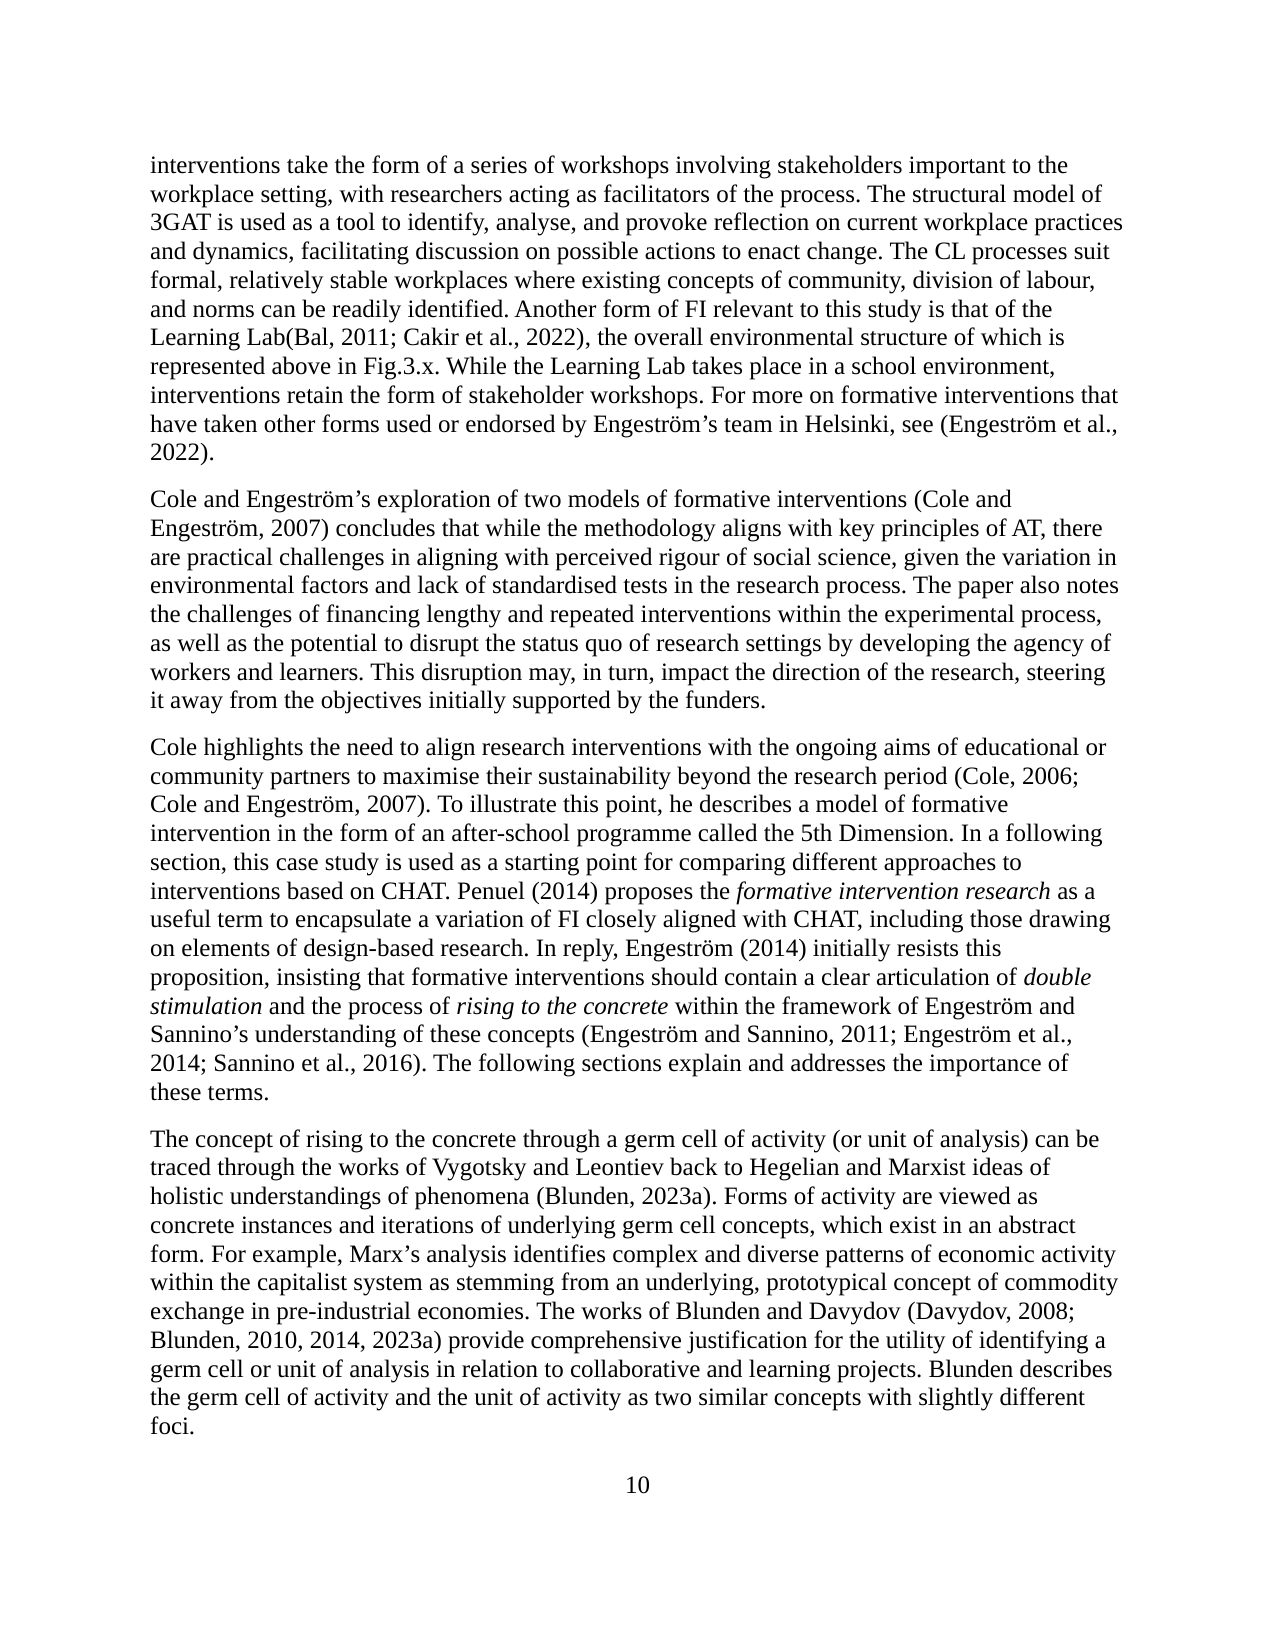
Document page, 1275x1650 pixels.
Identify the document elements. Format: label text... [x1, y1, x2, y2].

text Cole and Engeström’s exploration of two models of formative interventions (Cole and Engeström, 2007) concludes that while the methodology aligns with key principles of AT, there are practical challenges in aligning with perceived rigour of social science, given the variation in environmental factors and lack of standardised tests in the research process. The paper also notes the challenges of financing lengthy and repeated interventions within the experimental process, as well as the potential to disrupt the status quo of research settings by developing the agency of workers and learners. This disruption may, in turn, impact the direction of the research, steering it away from the objectives initially supported by the funders. [150, 484, 1125, 714]
text interventions take the form of a series of workshops involving stakeholders important to the workplace setting, with researchers acting as facilitators of the process. The structural model of 3GAT is used as a tool to identify, analyse, and provoke reflection on current workplace practices and dynamics, facilitating discussion on possible actions to enact change. The CL processes suit formal, relatively stable workplaces where existing concepts of community, division of labour, and norms can be readily identified. Another form of FI relevant to this study is that of the Learning Lab(Bal, 2011; Cakir et al., 2022), the overall environmental structure of which is represented above in Fig.3.x. While the Learning Lab takes place in a school environment, interventions retain the form of stakeholder workshops. For more on formative interventions that have taken other forms used or endorsed by Engeström’s team in Helsinki, see (Engeström et al., 2022). [150, 150, 1125, 466]
text Cole highlights the need to align research interventions with the ongoing aims of educational or community partners to maximise their sustainability beyond the research period (Cole, 2006; Cole and Engeström, 2007). To illustrate this point, he describes a model of formative intervention in the form of an after-school programme called the 5th Dimension. In a following section, this case study is used as a starting point for comparing different approaches to interventions based on CHAT. Penuel (2014) proposes the formative intervention research as a useful term to encapsulate a variation of FI closely aligned with CHAT, including those drawing on elements of design-based research. In reply, Engeström (2014) initially resists this proposition, insisting that formative interventions should contain a clear articulation of double stimulation and the process of rising to the concrete within the framework of Engeström and Sannino’s understanding of these concepts (Engeström and Sannino, 2011; Engeström et al., 2014; Sannino et al., 2016). The following sections explain and addresses the importance of these terms. [150, 732, 1125, 1106]
text The concept of rising to the concrete through a germ cell of activity (or unit of analysis) can be traced through the works of Vygotsky and Leontiev back to Hegelian and Marxist ideas of holistic understandings of phenomena (Blunden, 2023a). Forms of activity are viewed as concrete instances and iterations of underlying germ cell concepts, which exist in an abstract form. For example, Marx’s analysis identifies complex and diverse patterns of economic activity within the capitalist system as stemming from an underlying, prototypical concept of commodity exchange in pre-industrial economies. The works of Blunden and Davydov (Davydov, 2008; Blunden, 2010, 2014, 2023a) provide comprehensive justification for the utility of identifying a germ cell or unit of analysis in relation to collaborative and learning projects. Blunden describes the germ cell of activity and the unit of activity as two similar concepts with slightly different foci. [150, 1124, 1125, 1440]
